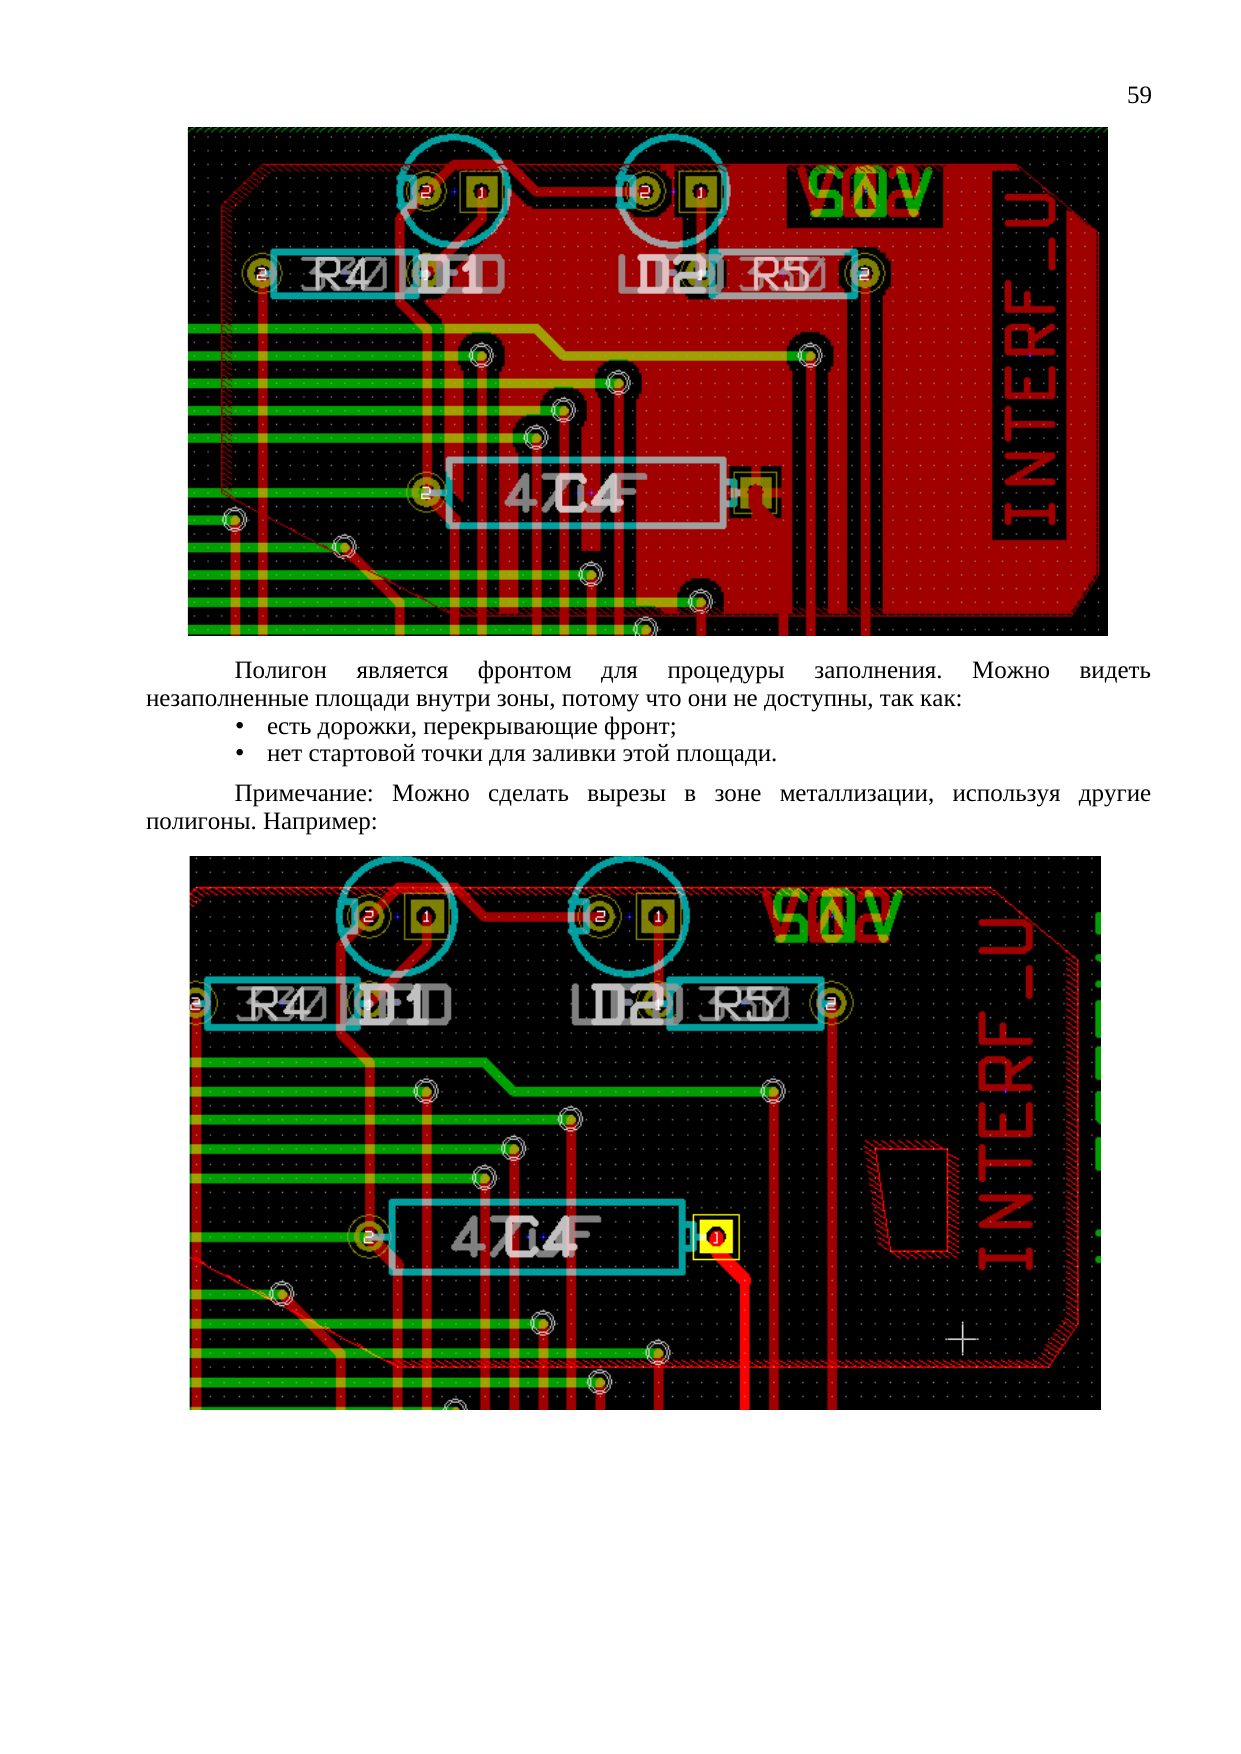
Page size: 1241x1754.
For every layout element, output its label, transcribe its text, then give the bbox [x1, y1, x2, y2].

picture [187, 127, 1108, 636]
text Полигон является фронтом для процедуры заполнения. Можно видеть незаполненные площади внутри зоны, потому что они не доступны, так как: [146, 656, 1152, 712]
picture [189, 856, 1101, 1410]
list есть дорожки, перекрывающие фронт; [235, 712, 1152, 739]
list нет стартовой точки для заливки этой площади. [235, 739, 1152, 767]
text Примечание: Можно сделать вырезы в зоне металлизации, используя другие полигоны. Например: [146, 779, 1152, 834]
